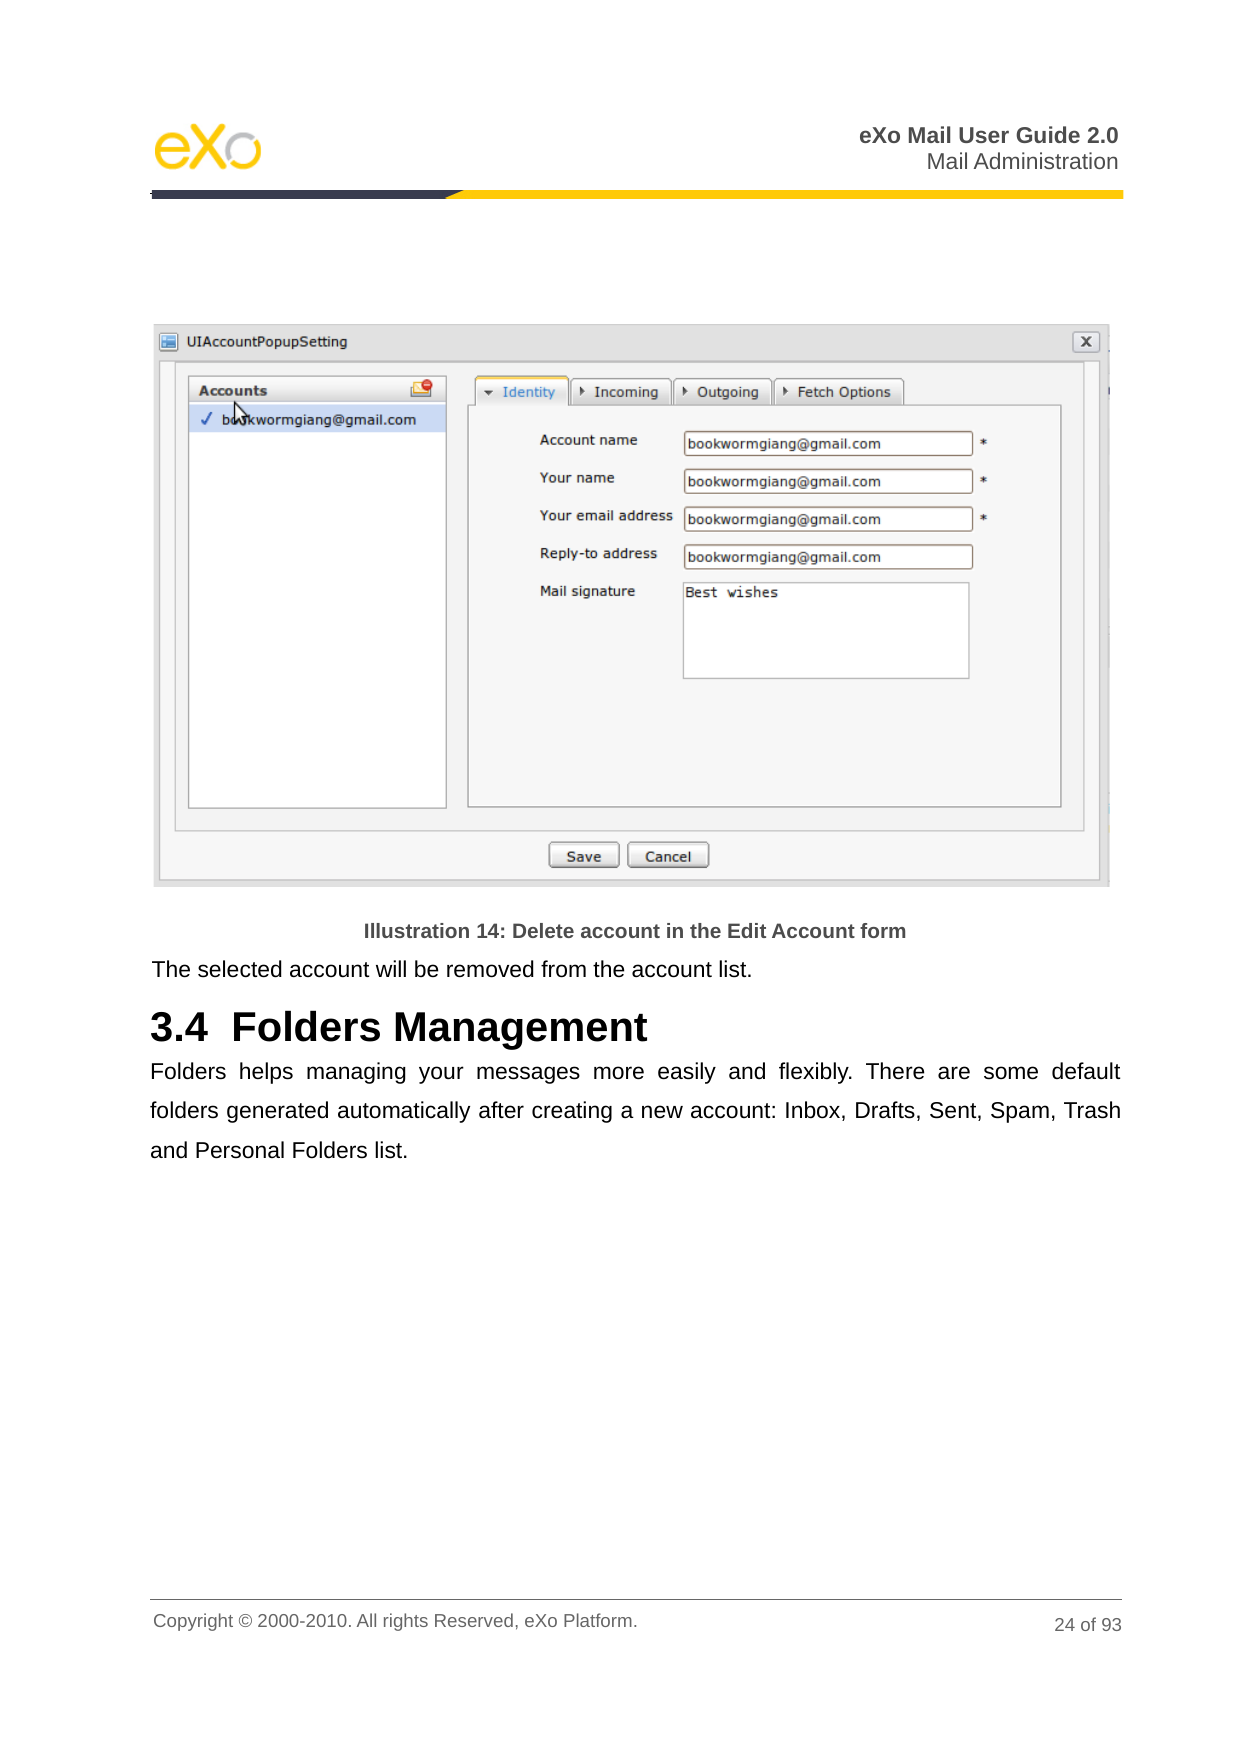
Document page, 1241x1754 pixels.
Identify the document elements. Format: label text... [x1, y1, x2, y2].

picture [153, 324, 1110, 887]
picture [151, 190, 1124, 199]
list The selected account will be removed from the account list. [114, 223, 1122, 982]
list Illustration 14: Delete account in the Edit Account form [154, 317, 1117, 942]
text Folders helps managing your messages more easily and flexibly. There are some default folders generated automatically after creating a new account: Inbox, Drafts, Sent, Spam, Trash and Personal Folders list. [150, 1058, 1122, 1163]
subtitle Folders Management [150, 1003, 1122, 1051]
picture [155, 123, 262, 170]
